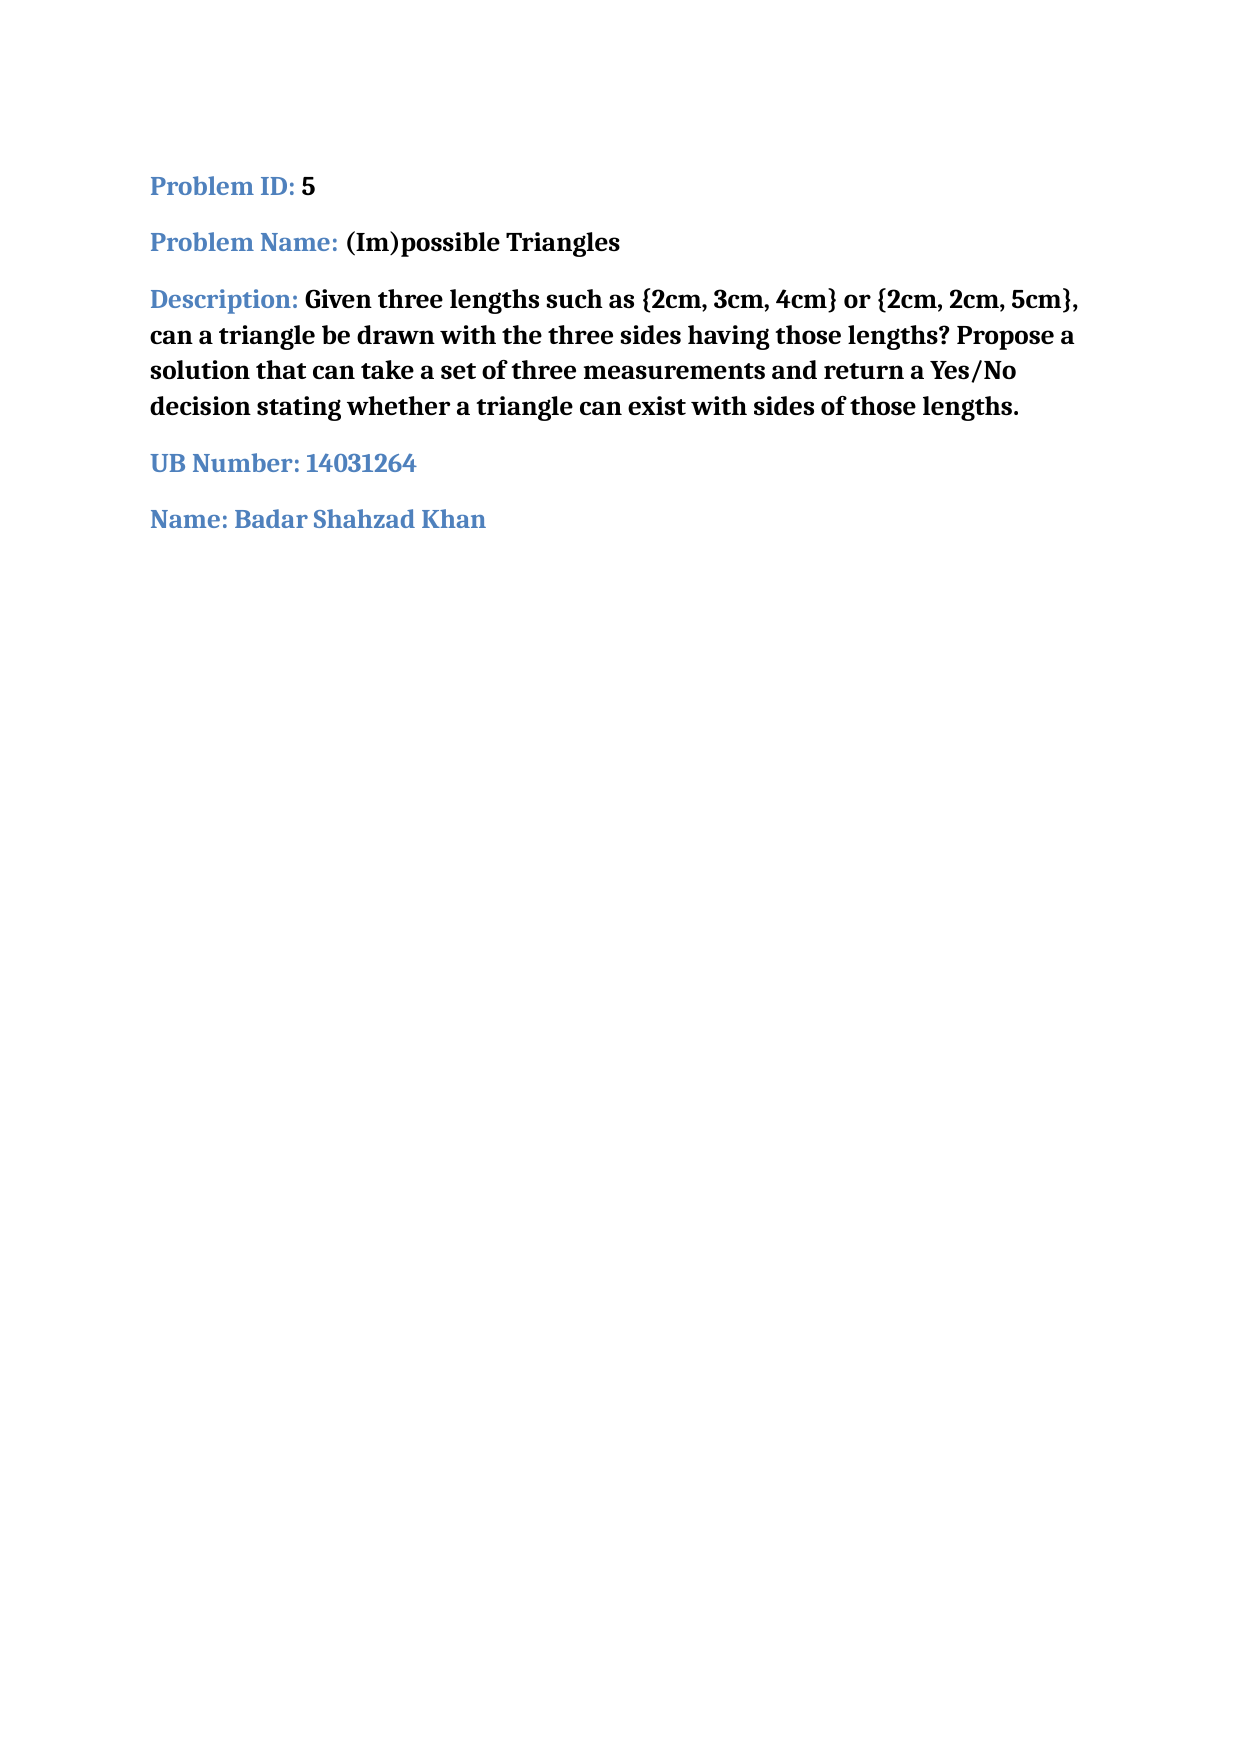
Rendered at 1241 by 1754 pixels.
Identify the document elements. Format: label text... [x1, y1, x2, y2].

subtitle Problem ID: 5 [150, 171, 1090, 202]
subtitle Name: Badar Shahzad Khan [150, 504, 1090, 535]
subtitle Description: Given three lengths such as {2cm, 3cm, 4cm} or {2cm, 2cm, 5cm}, can a triangle be drawn with the three sides having those lengths? Propose a solution that can take a set of three measurements and return a Yes/No decision stating whether a triangle can exist with sides of those lengths. [150, 284, 1090, 422]
subtitle UB Number: 14031264 [150, 448, 1090, 479]
subtitle Problem Name: (Im)possible Triangles [150, 227, 1090, 258]
